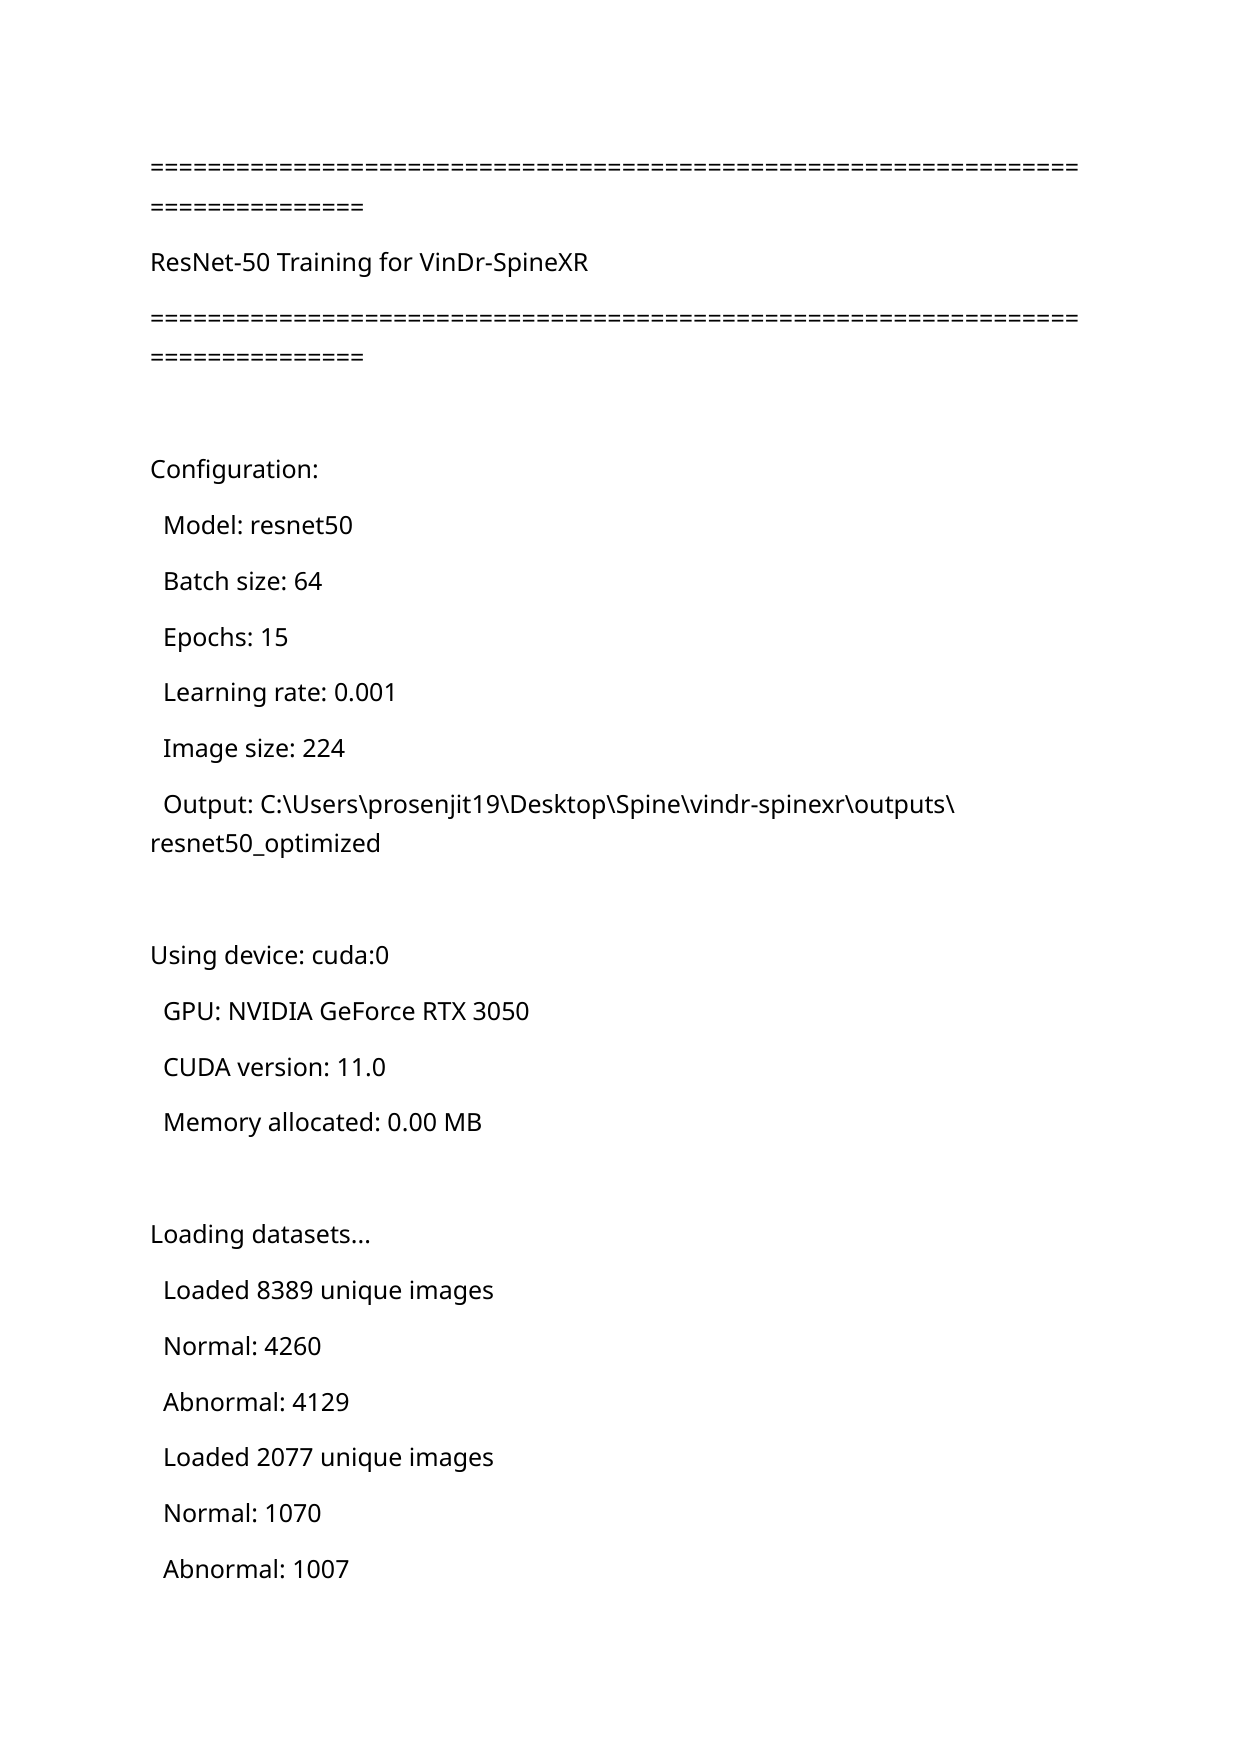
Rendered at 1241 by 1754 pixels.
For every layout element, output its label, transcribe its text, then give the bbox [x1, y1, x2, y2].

text Loaded 8389 unique images [150, 1272, 1090, 1307]
text Abnormal: 4129 [150, 1384, 1090, 1418]
text Output: C:\Users\prosenjit19\Desktop\Spine\vindr-spinexr\outputs\resnet50_optimized [150, 787, 1090, 860]
text Abnormal: 1007 [150, 1552, 1090, 1586]
text Loading datasets... [150, 1217, 1090, 1251]
text Epochs: 15 [150, 619, 1090, 653]
text ================================================================================ [150, 301, 1090, 374]
text Image size: 224 [150, 731, 1090, 765]
text Configuration: [150, 452, 1090, 486]
text Normal: 1070 [150, 1496, 1090, 1530]
text Normal: 4260 [150, 1328, 1090, 1362]
text CUDA version: 11.0 [150, 1049, 1090, 1083]
text Using device: cuda:0 [150, 937, 1090, 972]
text GPU: NVIDIA GeForce RTX 3050 [150, 993, 1090, 1027]
text Learning rate: 0.001 [150, 675, 1090, 709]
text Loaded 2077 unique images [150, 1440, 1090, 1474]
text ResNet-50 Training for VinDr-SpineXR [150, 245, 1090, 279]
text Memory allocated: 0.00 MB [150, 1105, 1090, 1139]
text Model: resnet50 [150, 507, 1090, 542]
text Batch size: 64 [150, 563, 1090, 597]
text ================================================================================ [150, 150, 1090, 223]
